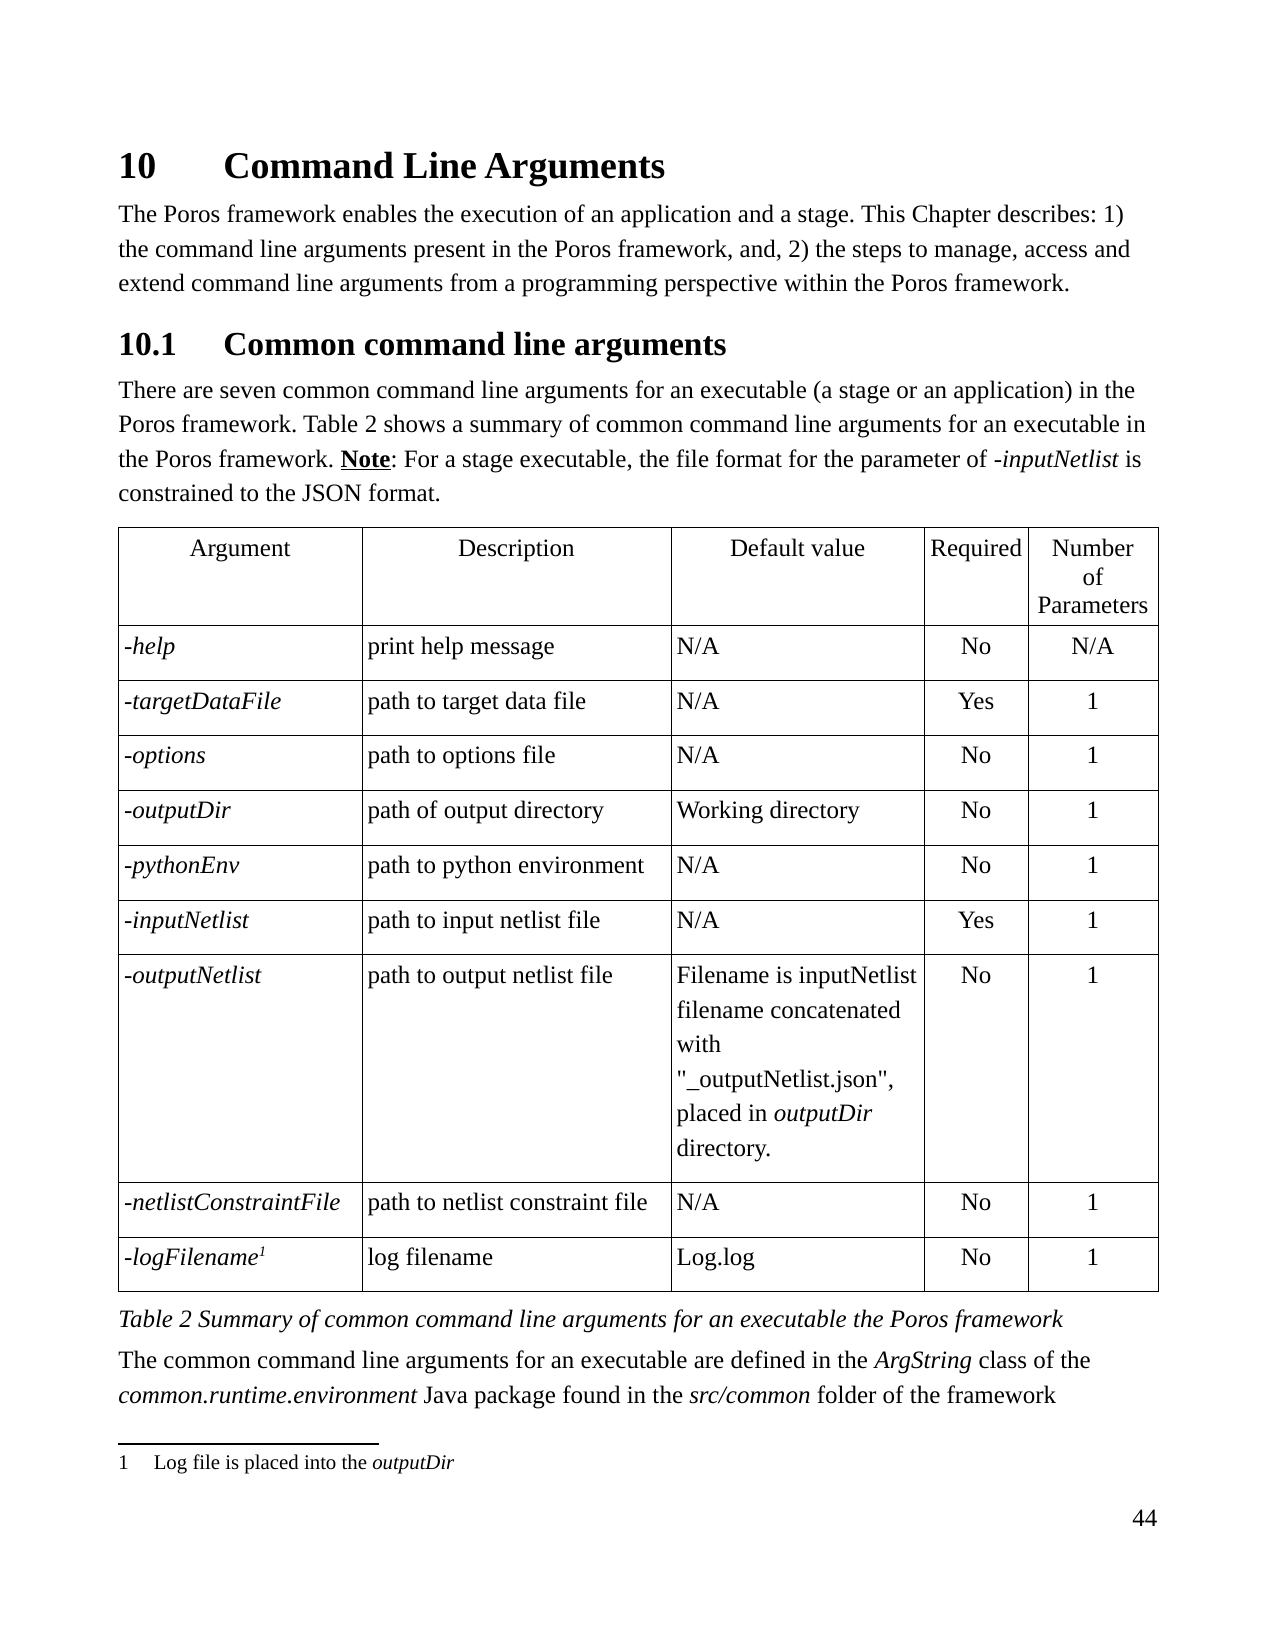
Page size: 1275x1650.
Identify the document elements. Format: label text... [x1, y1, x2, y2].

table_cell -inputNetlist [119, 901, 362, 954]
table_cell Yes [925, 681, 1028, 735]
table_cell No [925, 846, 1028, 899]
table_cell -targetDataFile [119, 681, 362, 735]
table_cell 1 [1029, 955, 1158, 1182]
table_cell -outputNetlist [119, 955, 362, 1182]
table_header Default value [672, 528, 924, 625]
table_cell No [925, 736, 1028, 790]
subtitle Command Line Arguments [118, 143, 1157, 187]
table_cell 1 [1029, 846, 1158, 899]
table_cell path to python environment [363, 846, 671, 899]
table_cell No [925, 791, 1028, 844]
table_cell Yes [925, 901, 1028, 954]
table_cell print help message [363, 626, 671, 680]
table_cell -netlistConstraintFile [119, 1183, 362, 1237]
table_cell Filename is inputNetlist filename concatenated with "_outputNetlist.json", placed in outputDir directory. [672, 955, 924, 1182]
table_header Number of Parameters [1029, 528, 1158, 625]
table_cell N/A [672, 901, 924, 954]
table_cell 1 [1029, 736, 1158, 790]
table_cell N/A [1029, 626, 1158, 680]
subtitle Common command line arguments [118, 323, 1157, 362]
table_header Argument [119, 528, 362, 625]
table_cell No [925, 955, 1028, 1182]
table_cell 1 [1029, 901, 1158, 954]
table_cell 1 [1029, 681, 1158, 735]
text The Poros framework enables the execution of an application and a stage. This Chapter describes: 1) the command line arguments present in the Poros framework, and, 2) the steps to manage, access and extend command line arguments from a programming perspective within the Poros framework. [118, 199, 1157, 297]
table_cell N/A [672, 736, 924, 790]
table_cell No [925, 626, 1028, 680]
table_cell 1 [1029, 1238, 1158, 1291]
table_cell 1 [1029, 1183, 1158, 1237]
text The common command line arguments for an executable are defined in the ArgString class of the common.runtime.environment Java package found in the src/common folder of the framework [118, 1345, 1157, 1408]
table_cell N/A [672, 681, 924, 735]
table_cell No [925, 1183, 1028, 1237]
table_cell path to options file [363, 736, 671, 790]
table_cell N/A [672, 846, 924, 899]
table_header Description [363, 528, 671, 625]
table_cell -help [119, 626, 362, 680]
table_cell No [925, 1238, 1028, 1291]
text Table 2 Summary of common command line arguments for an executable the Poros framework [118, 1304, 1157, 1333]
table_cell path to output netlist file [363, 955, 671, 1182]
table_cell 1 [1029, 791, 1158, 844]
table_cell path of output directory [363, 791, 671, 844]
table_cell -options [119, 736, 362, 790]
table_cell Working directory [672, 791, 924, 844]
table_header Required [925, 528, 1028, 625]
table_cell path to target data file [363, 681, 671, 735]
table_cell -logFilename [119, 1238, 362, 1291]
table_cell N/A [672, 626, 924, 680]
table_cell -pythonEnv [119, 846, 362, 899]
text There are seven common command line arguments for an executable (a stage or an application) in the Poros framework. Table 2 shows a summary of common command line arguments for an executable in the Poros framework. Note: For a stage executable, the file format for the parameter of -inputNetlist is constrained to the JSON format. [118, 375, 1157, 507]
table_cell path to input netlist file [363, 901, 671, 954]
table_cell Log.log [672, 1238, 924, 1291]
table_cell path to netlist constraint file [363, 1183, 671, 1237]
table_cell -outputDir [119, 791, 362, 844]
table_cell log filename [363, 1238, 671, 1291]
table_cell N/A [672, 1183, 924, 1237]
